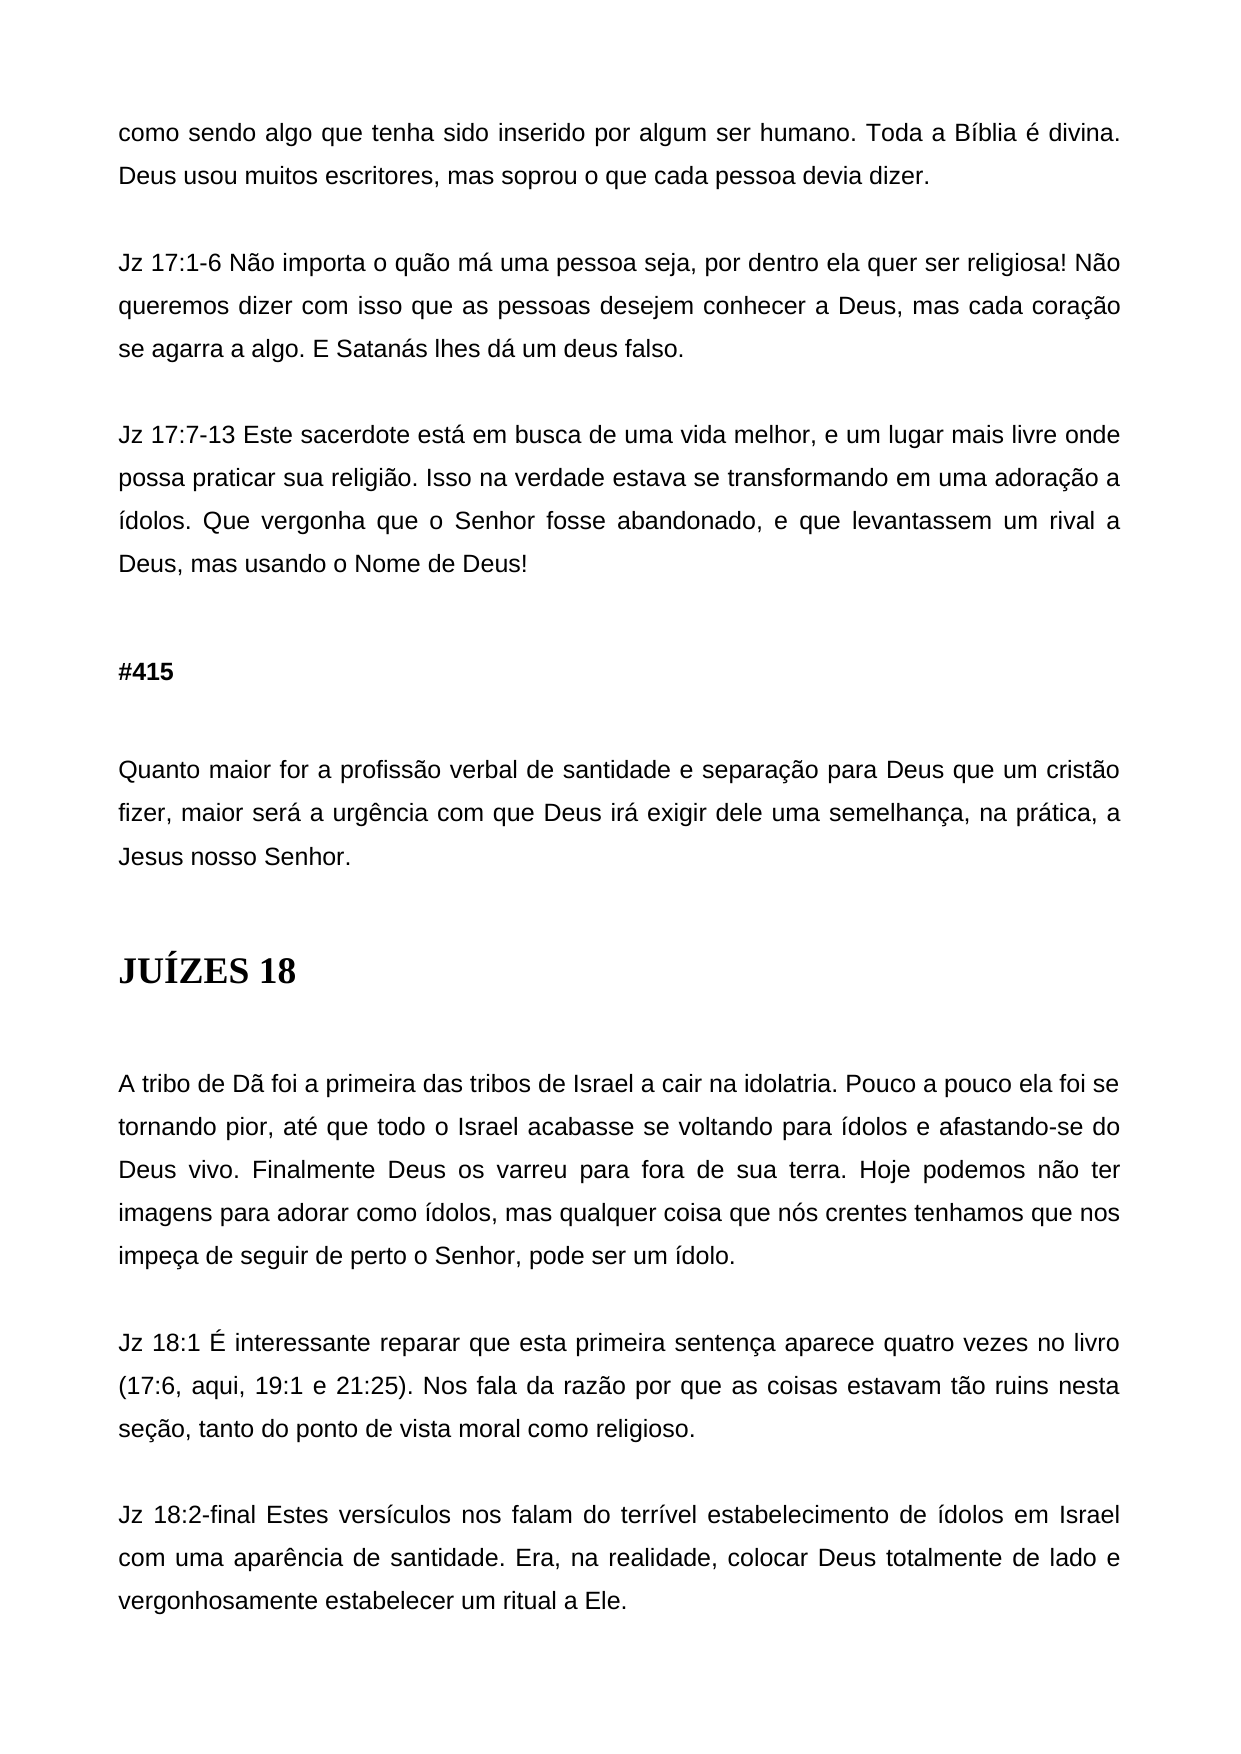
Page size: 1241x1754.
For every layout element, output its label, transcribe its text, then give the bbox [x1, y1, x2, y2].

text Jz 17:7-13 Este sacerdote está em busca de uma vida melhor, e um lugar mais livre onde possa praticar sua religião. Isso na verdade estava se transformando em uma adoração a ídolos. Que vergonha que o Senhor fosse abandonado, e que levantassem um rival a Deus, mas usando o Nome de Deus! [118, 420, 1122, 578]
subtitle JUÍZES 18 [118, 948, 1122, 992]
text A tribo de Dã foi a primeira das tribos de Israel a cair na idolatria. Pouco a pouco ela foi se tornando pior, até que todo o Israel acabasse se voltando para ídolos e afastando-se do Deus vivo. Finalmente Deus os varreu para fora de sua terra. Hoje podemos não ter imagens para adorar como ídolos, mas qualquer coisa que nós crentes tenhamos que nos impeça de seguir de perto o Senhor, pode ser um ídolo. [118, 1069, 1122, 1270]
text Quanto maior for a profissão verbal de santidade e separação para Deus que um cristão fizer, maior será a urgência com que Deus irá exigir dele uma semelhança, na prática, a Jesus nosso Senhor. [118, 755, 1122, 870]
text como sendo algo que tenha sido inserido por algum ser humano. Toda a Bíblia é divina. Deus usou muitos escritores, mas soprou o que cada pessoa devia dizer. [118, 118, 1122, 190]
subtitle #415 [118, 656, 1122, 685]
text Jz 18:1 É interessante reparar que esta primeira sentença aparece quatro vezes no livro (17:6, aqui, 19:1 e 21:25). Nos fala da razão por que as coisas estavam tão ruins nesta seção, tanto do ponto de vista moral como religioso. [118, 1328, 1122, 1443]
text Jz 18:2-final Estes versículos nos falam do terrível estabelecimento de ídolos em Israel com uma aparência de santidade. Era, na realidade, colocar Deus totalmente de lado e vergonhosamente estabelecer um ritual a Ele. [118, 1500, 1122, 1615]
text Jz 17:1-6 Não importa o quão má uma pessoa seja, por dentro ela quer ser religiosa! Não queremos dizer com isso que as pessoas desejem conhecer a Deus, mas cada coração se agarra a algo. E Satanás lhes dá um deus falso. [118, 247, 1122, 362]
